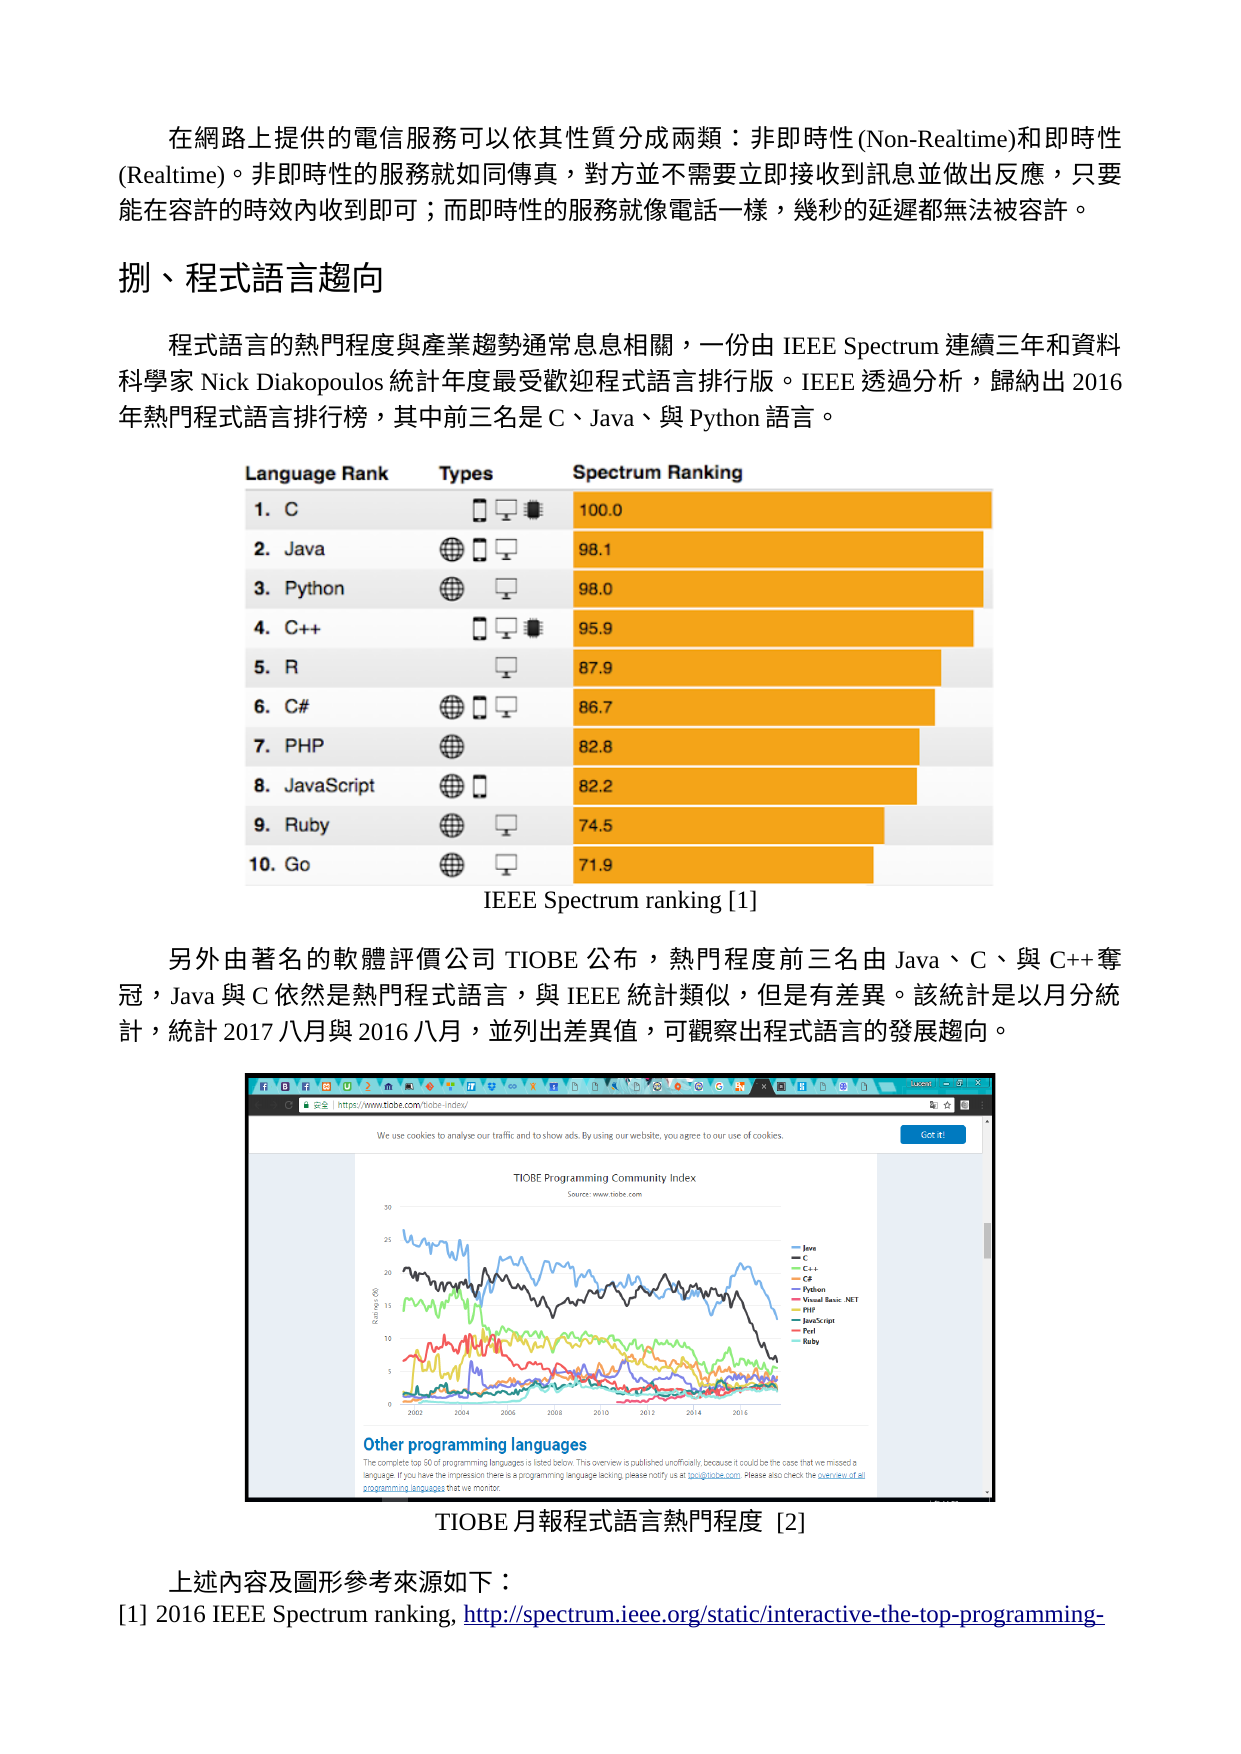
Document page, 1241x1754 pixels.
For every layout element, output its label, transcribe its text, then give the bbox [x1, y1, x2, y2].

text 程式語言的熱門程度與產業趨勢通常息息相關，一份由IEEE Spectrum連續三年和資料科學家Nick Diakopoulos統計年度最受歡迎程式語言排行版。IEEE透過分析，歸納出2016年熱門程式語言排行榜，其中前三名是C、Java、與Python語言。 [118, 325, 1122, 434]
text TIOBE月報程式語言熱門程度 [2] [118, 1501, 1122, 1537]
text IEEE Spectrum ranking [1] [118, 886, 1122, 914]
text 捌、程式語言趨向 [118, 252, 1122, 300]
text 上述內容及圖形參考來源如下： [118, 1562, 1122, 1599]
text 在網路上提供的電信服務可以依其性質分成兩類：非即時性(Non-Realtime)和即時性(Realtime)。非即時性的服務就如同傳真，對方並不需要立即接收到訊息並做出反應，只要能在容許的時效內收到即可；而即時性的服務就像電話一樣，幾秒的延遲都無法被容許。 [118, 118, 1122, 227]
list 2016 IEEE Spectrum ranking, http://spectrum.ieee.org/static/interactive-the-top-programming- [118, 1599, 1122, 1627]
text 另外由著名的軟體評價公司TIOBE公布，熱門程度前三名由Java、C、與C++奪冠，Java與C依然是熱門程式語言，與IEEE統計類似，但是有差異。該統計是以月分統計，統計2017八月與2016八月，並列出差異值，可觀察出程式語言的發展趨向。 [118, 939, 1122, 1048]
